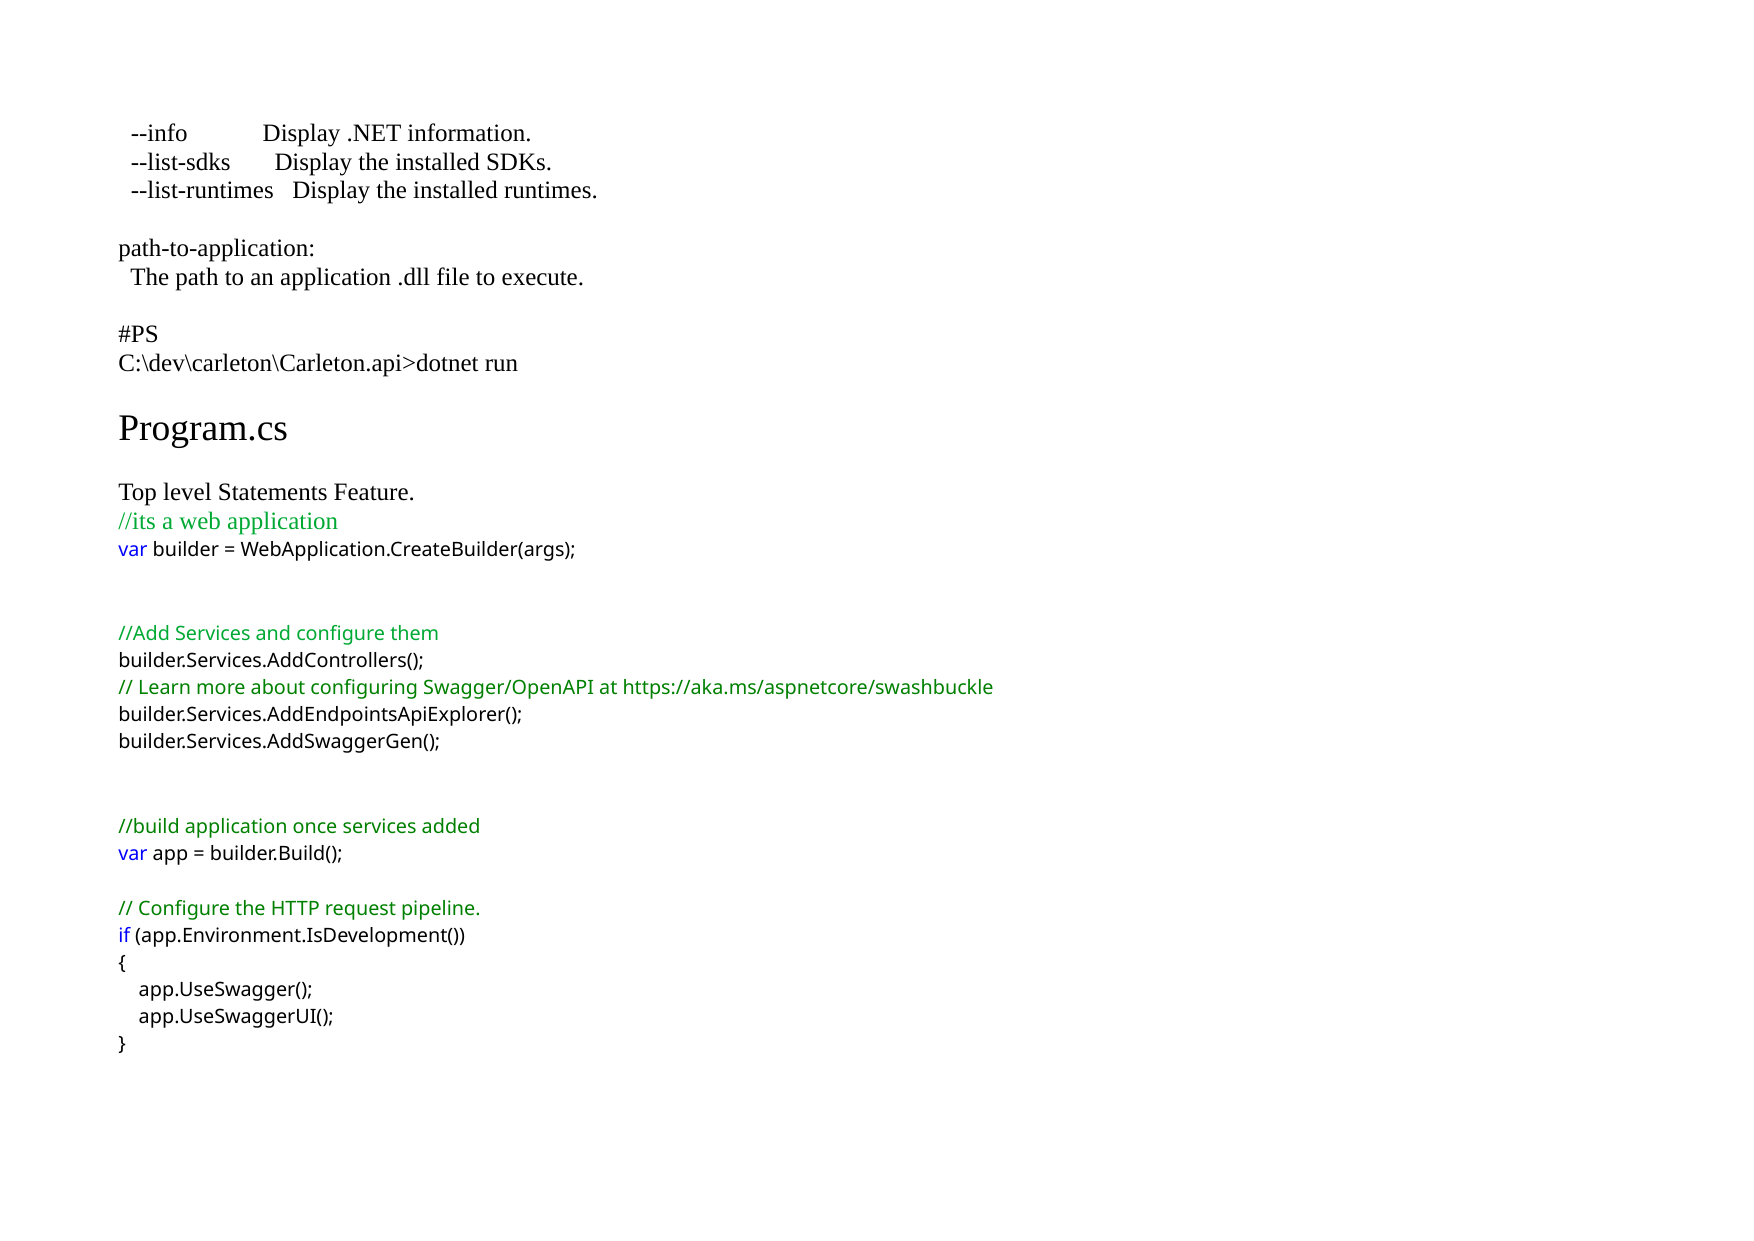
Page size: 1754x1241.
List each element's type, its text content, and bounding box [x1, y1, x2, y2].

text // Configure the HTTP request pipeline. [118, 894, 1636, 922]
text var builder = WebApplication.CreateBuilder(args); [118, 535, 1636, 562]
text //its a web application [118, 506, 1636, 535]
text C:\dev\carleton\Carleton.api>dotnet run [118, 348, 1636, 377]
text // Learn more about configuring Swagger/OpenAPI at https://aka.ms/aspnetcore/swashbuckle [118, 673, 1636, 700]
text //build application once services added [118, 812, 1636, 839]
text builder.Services.AddControllers(); [118, 646, 1636, 673]
text #PS [118, 319, 1636, 348]
text builder.Services.AddSwaggerGen(); [118, 727, 1636, 754]
text --info Display .NET information. [118, 118, 1636, 147]
text --list-runtimes Display the installed runtimes. [118, 176, 1636, 204]
text } [118, 1029, 1636, 1056]
text path-to-application: [118, 233, 1636, 262]
text if (app.Environment.IsDevelopment()) [118, 922, 1636, 948]
text --list-sdks Display the installed SDKs. [118, 147, 1636, 176]
text Program.cs [118, 406, 1636, 449]
text app.UseSwaggerUI(); [118, 1002, 1636, 1029]
text Top level Statements Feature. [118, 477, 1636, 506]
text var app = builder.Build(); [118, 839, 1636, 866]
text builder.Services.AddEndpointsApiExplorer(); [118, 700, 1636, 727]
text //Add Services and configure them [118, 619, 1636, 646]
text The path to an application .dll file to execute. [118, 262, 1636, 291]
text app.UseSwagger(); [118, 976, 1636, 1002]
text { [118, 948, 1636, 976]
